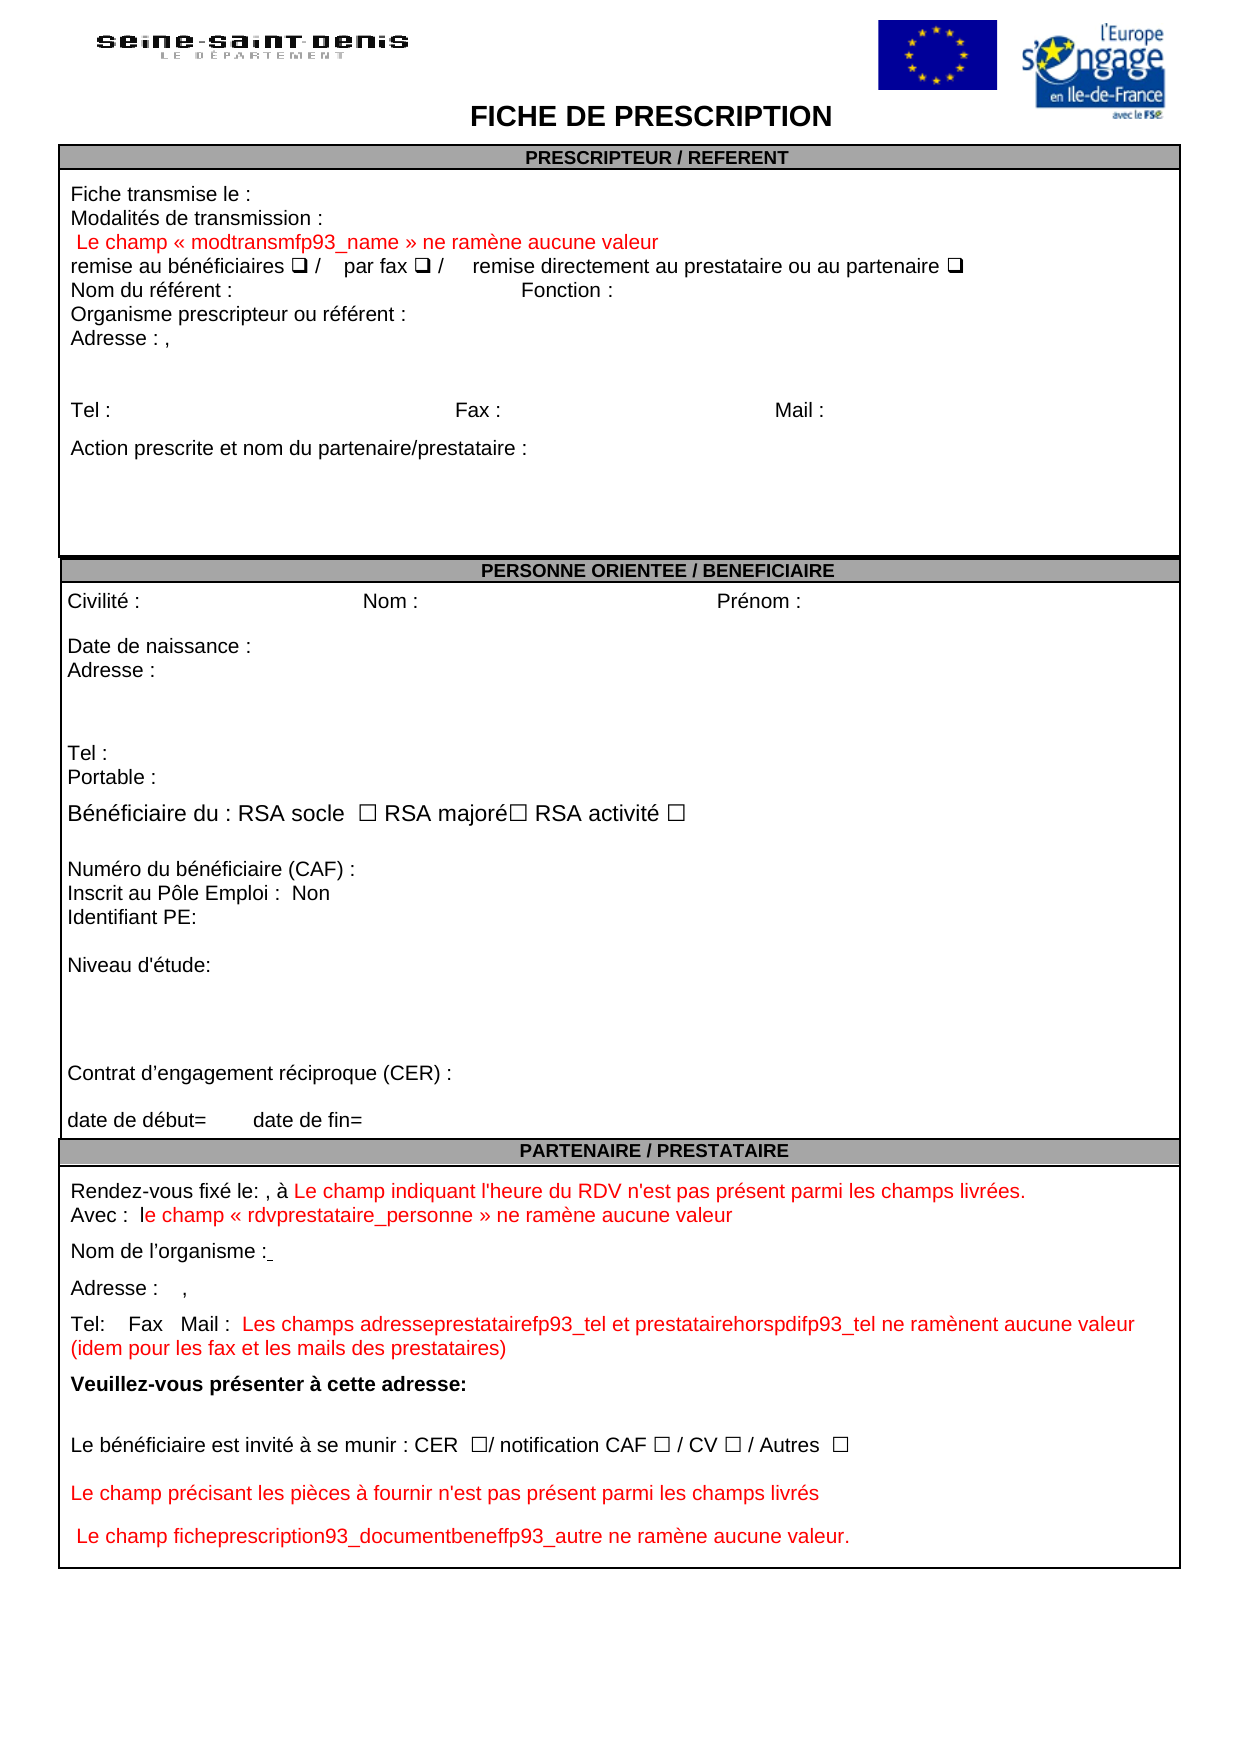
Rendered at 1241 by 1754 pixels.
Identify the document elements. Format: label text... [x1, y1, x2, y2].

table_header Prénom : [711, 583, 1179, 628]
table_header Nom : [357, 583, 711, 628]
table_header Civilité : [62, 583, 357, 628]
table_cell Mail : [763, 398, 1179, 436]
table_cell Rendez-vous fixé le: , à Le champ indiquant l'heure du RDV n'est pas présent parmi les champs livrées. Avec : le champ « rdvprestataire_personne » ne ramène aucune valeur Nom de l’organisme : Adresse : , Tel: Fax Mail : Les champs adresseprestatairefp93_tel et prestatairehorspdifp93_tel ne ramènent aucune valeur (idem pour les fax et les mails des prestataires) Veuillez-vous présenter à cette adresse: Le bénéficiaire est invité à se munir : CER ☐/ notification CAF ☐ / CV ☐ / Autres ☐ Le champ précisant les pièces à fournir n'est pas présent parmi les champs livrés Le champ ficheprescription93_documentbeneffp93_autre ne ramène aucune valeur. [60, 1167, 1179, 1567]
table_cell [62, 1019, 1179, 1054]
table_cell Date de naissance : Adresse : [62, 628, 1179, 735]
table_cell [1172, 851, 1179, 983]
table_header PARTENAIRE / PRESTATAIRE [60, 1140, 1179, 1164]
table_cell Numéro du bénéficiaire (CAF) : Inscrit au Pôle Emploi : Non Identifiant PE: Niveau d'étude: [62, 851, 1172, 983]
title FICHE DE PRESCRIPTION [59, 99, 1181, 132]
table_cell Fax : [444, 398, 763, 436]
table_cell Tel : [60, 398, 443, 436]
table_header PRESCRIPTEUR / REFERENT [60, 146, 1179, 168]
table_header PERSONNE ORIENTEE / BENEFICIAIRE [62, 560, 1179, 581]
table_cell Contrat d’engagement réciproque (CER) : date de début= date de fin= [62, 1055, 1179, 1138]
table_cell Fiche transmise le : Modalités de transmission : Le champ « modtransmfp93_name » ne ramène aucune valeur remise au bénéficiaires  / par fax  / remise directement au prestataire ou au partenaire  Nom du référent : Fonction : Organisme prescripteur ou référent : Adresse : , [60, 170, 1179, 398]
table_cell Tel : Portable : [62, 735, 1172, 794]
table_cell [62, 983, 1172, 1019]
table_cell Mail : [1172, 735, 1179, 794]
table_cell Bénéficiaire du : RSA socle ☐ RSA majoré☐ RSA activité ☐ [62, 795, 1179, 851]
table_cell Action prescrite et nom du partenaire/prestataire : [60, 436, 1179, 555]
table_cell [1172, 983, 1179, 1019]
